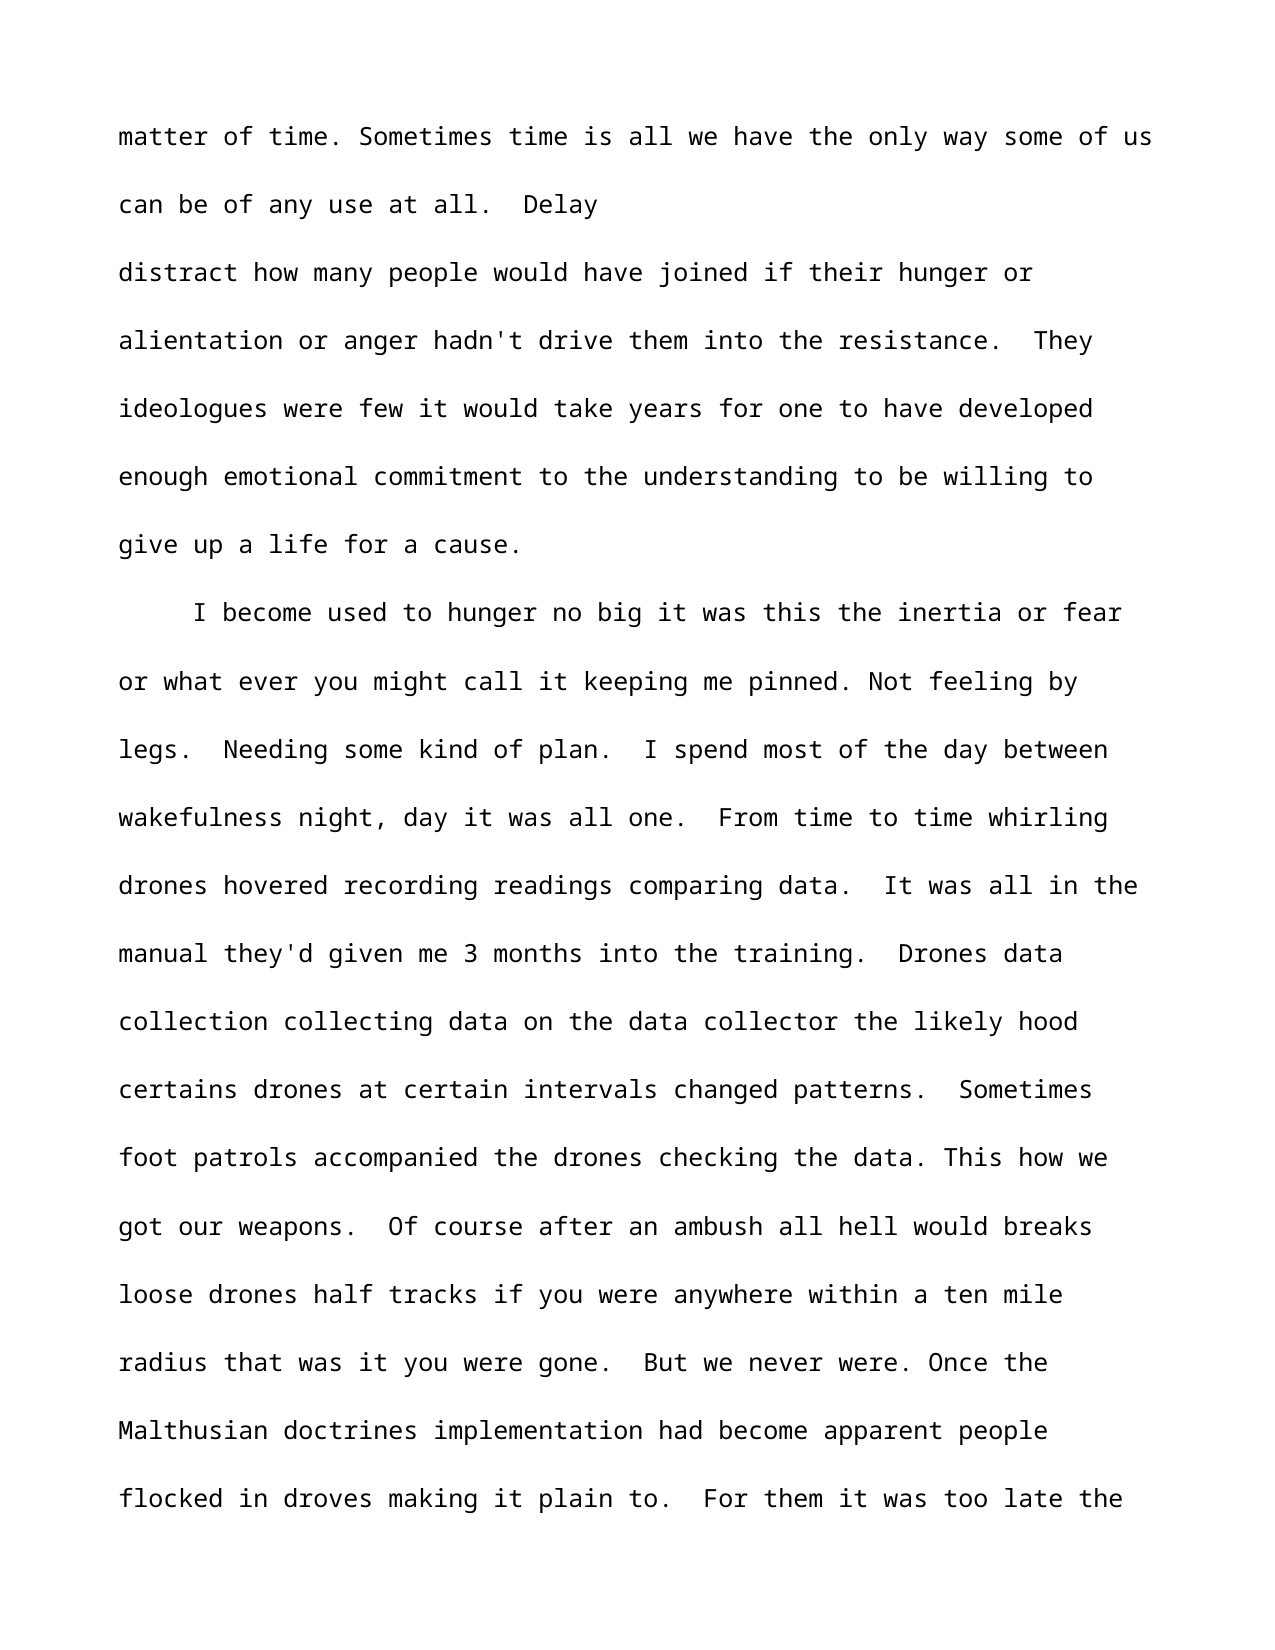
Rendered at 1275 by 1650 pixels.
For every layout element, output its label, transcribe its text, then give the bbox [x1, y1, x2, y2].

text I become used to hunger no big it was this the inertia or fear or what ever you might call it keeping me pinned. Not feeling by legs. Needing some kind of plan. I spend most of the day between wakefulness night, day it was all one. From time to time whirling drones hovered recording readings comparing data. It was all in the manual they'd given me 3 months into the training. Drones data collection collecting data on the data collector the likely hood certains drones at certain intervals changed patterns. Sometimes foot patrols accompanied the drones checking the data. This how we got our weapons. Of course after an ambush all hell would breaks loose drones half tracks if you were anywhere within a ten mile radius that was it you were gone. But we never were. Once the Malthusian doctrines implementation had become apparent people flocked in droves making it plain to. For them it was too late the [118, 595, 1157, 1515]
text distract how many people would have joined if their hunger or alientation or anger hadn't drive them into the resistance. They ideologues were few it would take years for one to have developed enough emotional commitment to the understanding to be willing to give up a life for a cause. [118, 254, 1157, 561]
text matter of time. Sometimes time is all we have the only way some of us can be of any use at all. Delay [118, 118, 1157, 220]
